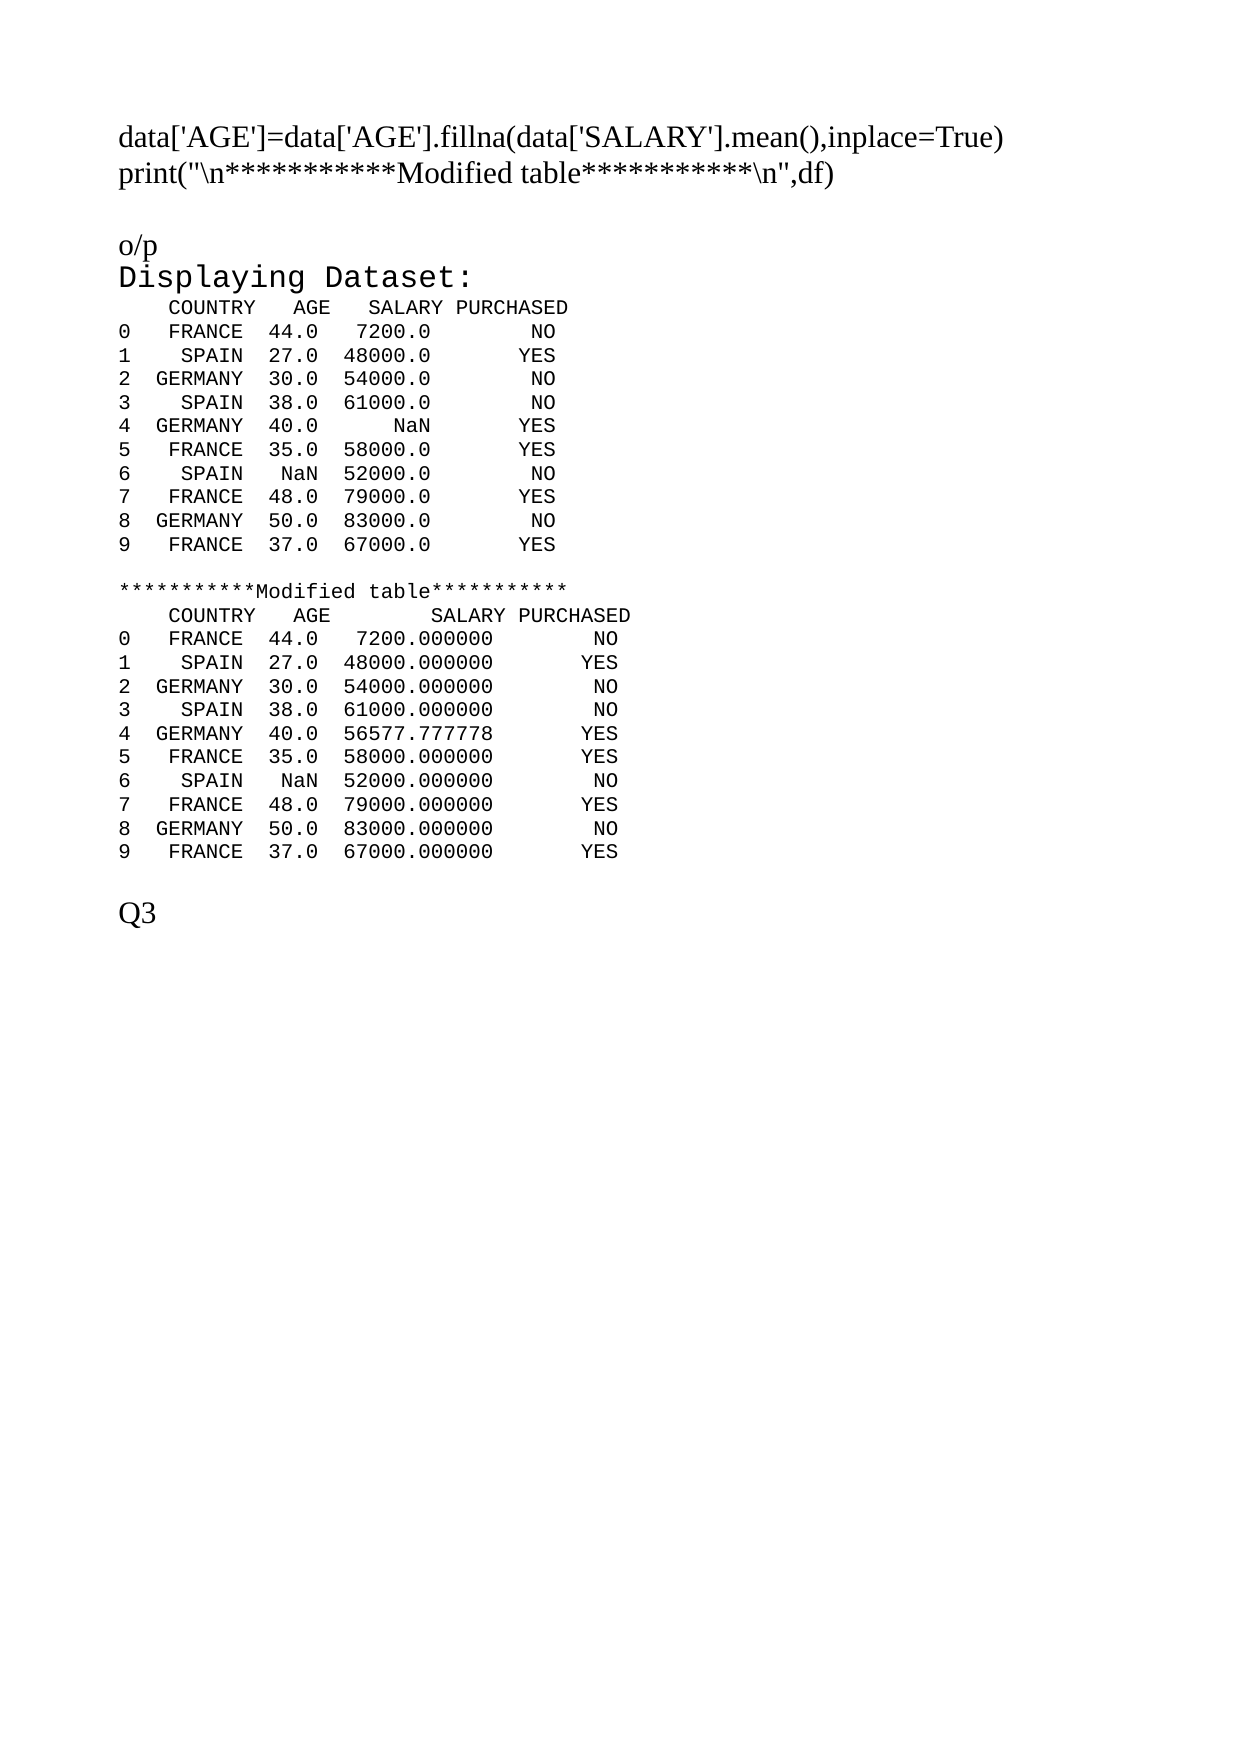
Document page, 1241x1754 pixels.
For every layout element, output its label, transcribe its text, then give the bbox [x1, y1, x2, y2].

text 3 SPAIN 38.0 61000.0 NO [118, 392, 1122, 416]
text Q3 [118, 894, 1122, 930]
text 7 FRANCE 48.0 79000.0 YES [118, 486, 1122, 510]
text o/p [118, 226, 1122, 262]
text 0 FRANCE 44.0 7200.0 NO [118, 321, 1122, 344]
text 1 SPAIN 27.0 48000.000000 YES [118, 652, 1122, 676]
text 8 GERMANY 50.0 83000.0 NO [118, 510, 1122, 534]
text 2 GERMANY 30.0 54000.000000 NO [118, 676, 1122, 699]
text data['AGE']=data['AGE'].fillna(data['SALARY'].mean(),inplace=True) [118, 118, 1122, 154]
text 5 FRANCE 35.0 58000.0 YES [118, 439, 1122, 463]
text COUNTRY AGE SALARY PURCHASED [118, 605, 1122, 628]
text 1 SPAIN 27.0 48000.0 YES [118, 344, 1122, 368]
text 9 FRANCE 37.0 67000.0 YES [118, 534, 1122, 557]
text 6 SPAIN NaN 52000.0 NO [118, 463, 1122, 486]
text 6 SPAIN NaN 52000.000000 NO [118, 770, 1122, 794]
text 7 FRANCE 48.0 79000.000000 YES [118, 794, 1122, 817]
text ***********Modified table*********** [118, 581, 1122, 605]
text 5 FRANCE 35.0 58000.000000 YES [118, 747, 1122, 770]
text 4 GERMANY 40.0 NaN YES [118, 416, 1122, 439]
text COUNTRY AGE SALARY PURCHASED [118, 297, 1122, 321]
text 0 FRANCE 44.0 7200.000000 NO [118, 628, 1122, 652]
text 8 GERMANY 50.0 83000.000000 NO [118, 817, 1122, 841]
text 3 SPAIN 38.0 61000.000000 NO [118, 699, 1122, 723]
text print("\n***********Modified table***********\n",df) [118, 154, 1122, 190]
text 9 FRANCE 37.0 67000.000000 YES [118, 841, 1122, 865]
text 2 GERMANY 30.0 54000.0 NO [118, 368, 1122, 392]
text 4 GERMANY 40.0 56577.777778 YES [118, 723, 1122, 747]
text Displaying Dataset: [118, 262, 1122, 297]
